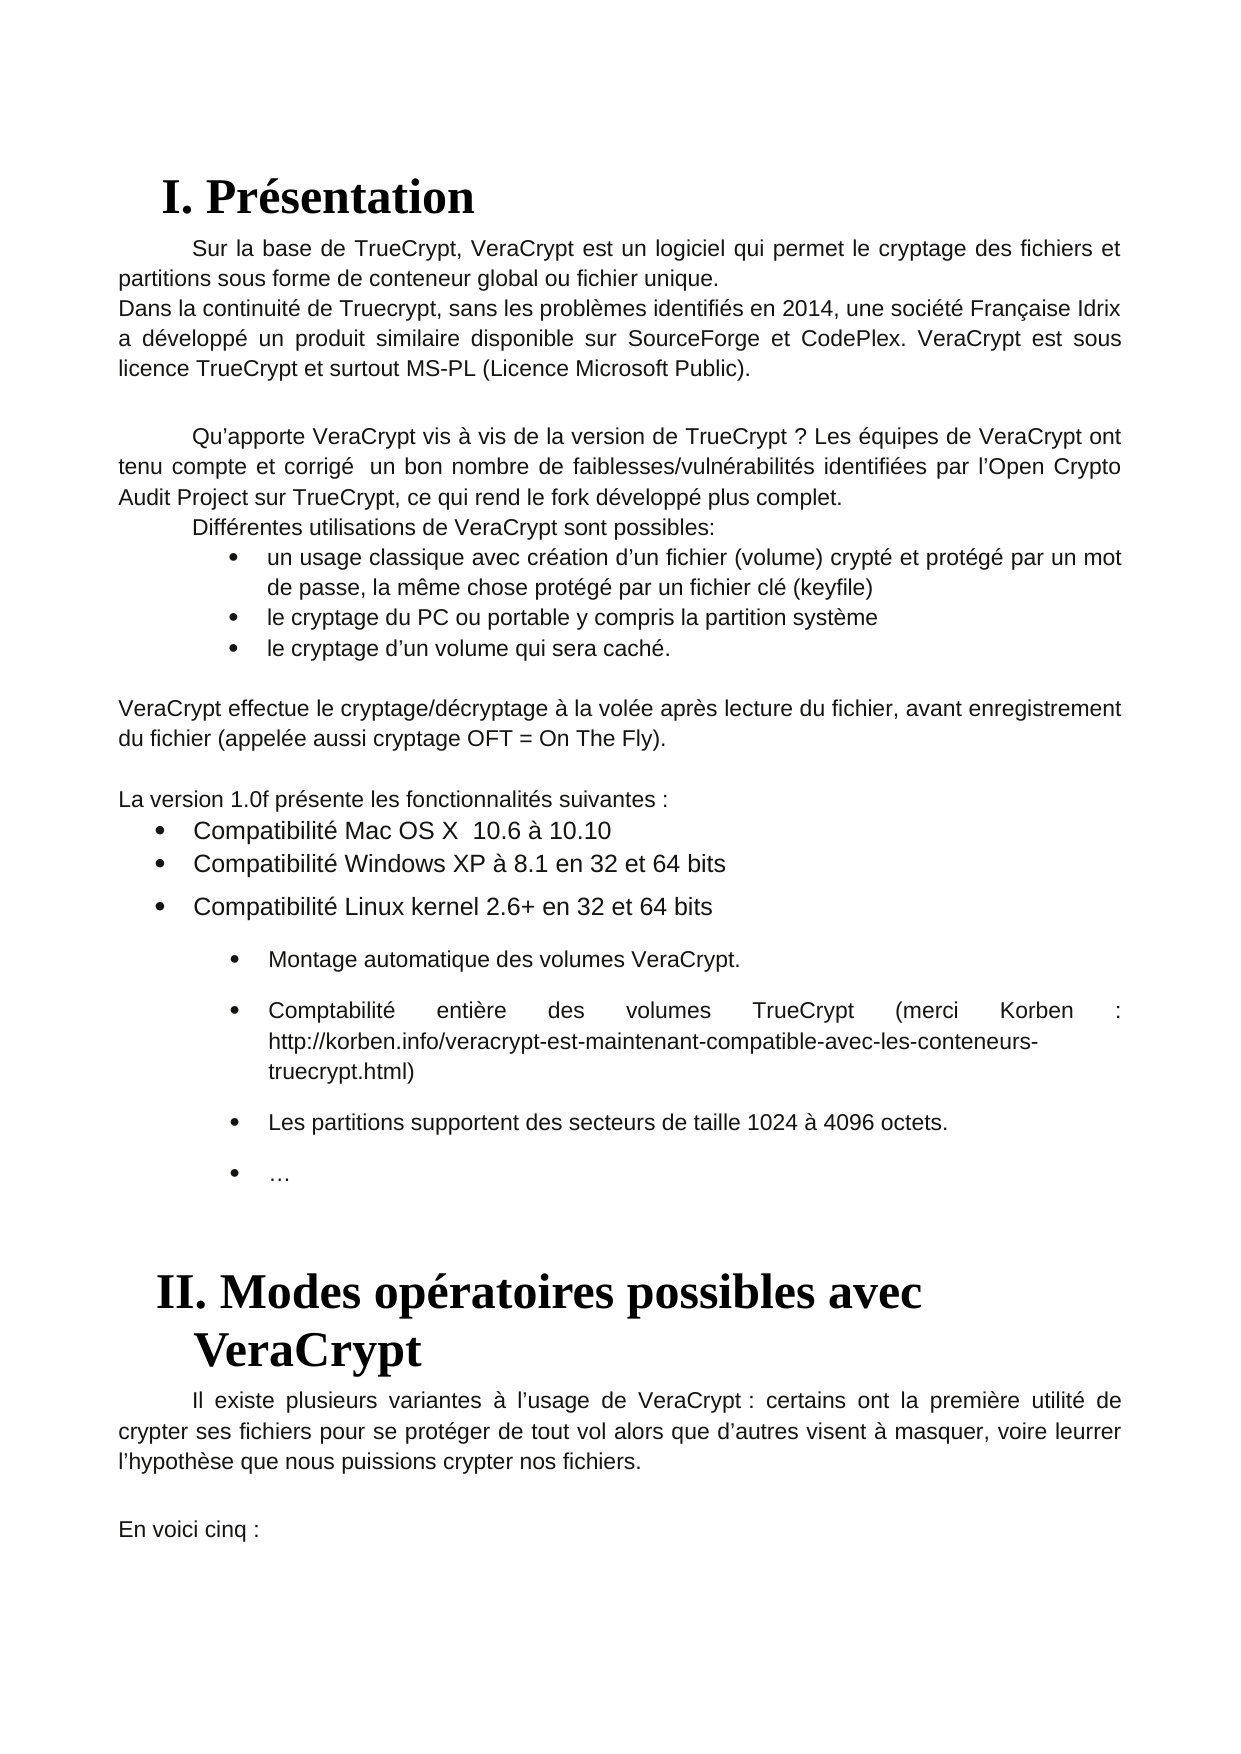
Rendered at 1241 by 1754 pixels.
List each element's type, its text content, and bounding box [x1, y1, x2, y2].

list un usage classique avec création d’un fichier (volume) crypté et protégé par un mot de passe, la même chose protégé par un fichier clé (keyfile) [229, 544, 1122, 600]
subtitle Modes opératoires possibles avec VeraCrypt [156, 1262, 1122, 1377]
list Comptabilité entière des volumes TrueCrypt (merci Korben : http://korben.info/veracrypt-est-maintenant-compatible-avec-les-conteneurs-truecrypt.html) [231, 997, 1122, 1084]
list Compatibilité Mac OS X 10.6 à 10.10 [156, 816, 1122, 844]
subtitle Présentation [156, 167, 1122, 224]
text Dans la continuité de Truecrypt, sans les problèmes identifiés en 2014, une société Française Idrix a développé un produit similaire disponible sur SourceForge et CodePlex. VeraCrypt est sous licence TrueCrypt et surtout MS-PL (Licence Microsoft Public). [118, 295, 1122, 382]
list le cryptage d’un volume qui sera caché. [229, 634, 1122, 661]
list Montage automatique des volumes VeraCrypt. [231, 946, 1122, 973]
text Qu’apporte VeraCrypt vis à vis de la version de TrueCrypt ? Les équipes de VeraCrypt ont tenu compte et corrigé un bon nombre de faiblesses/vulnérabilités identifiées par l’Open Crypto Audit Project sur TrueCrypt, ce qui rend le fork développé plus complet. [118, 423, 1122, 510]
list le cryptage du PC ou portable y compris la partition système [229, 604, 1122, 631]
list … [231, 1160, 1122, 1186]
text En voici cinq : [118, 1516, 1122, 1542]
text La version 1.0f présente les fonctionnalités suivantes : [118, 786, 1122, 812]
list Compatibilité Windows XP à 8.1 en 32 et 64 bits [156, 849, 1122, 878]
text VeraCrypt effectue le cryptage/décryptage à la volée après lecture du fichier, avant enregistrement du fichier (appelée aussi cryptage OFT = On The Fly). [118, 695, 1122, 751]
text Sur la base de TrueCrypt, VeraCrypt est un logiciel qui permet le cryptage des fichiers et partitions sous forme de conteneur global ou fichier unique. [118, 234, 1122, 291]
list Compatibilité Linux kernel 2.6+ en 32 et 64 bits [156, 892, 1122, 921]
text Différentes utilisations de VeraCrypt sont possibles: [118, 514, 1122, 540]
list Les partitions supportent des secteurs de taille 1024 à 4096 octets. [231, 1109, 1122, 1135]
text Il existe plusieurs variantes à l’usage de VeraCrypt : certains ont la première utilité de crypter ses fichiers pour se protéger de tout vol alors que d’autres visent à masquer, voire leurrer l’hypothèse que nous puissions crypter nos fichiers. [118, 1387, 1122, 1474]
